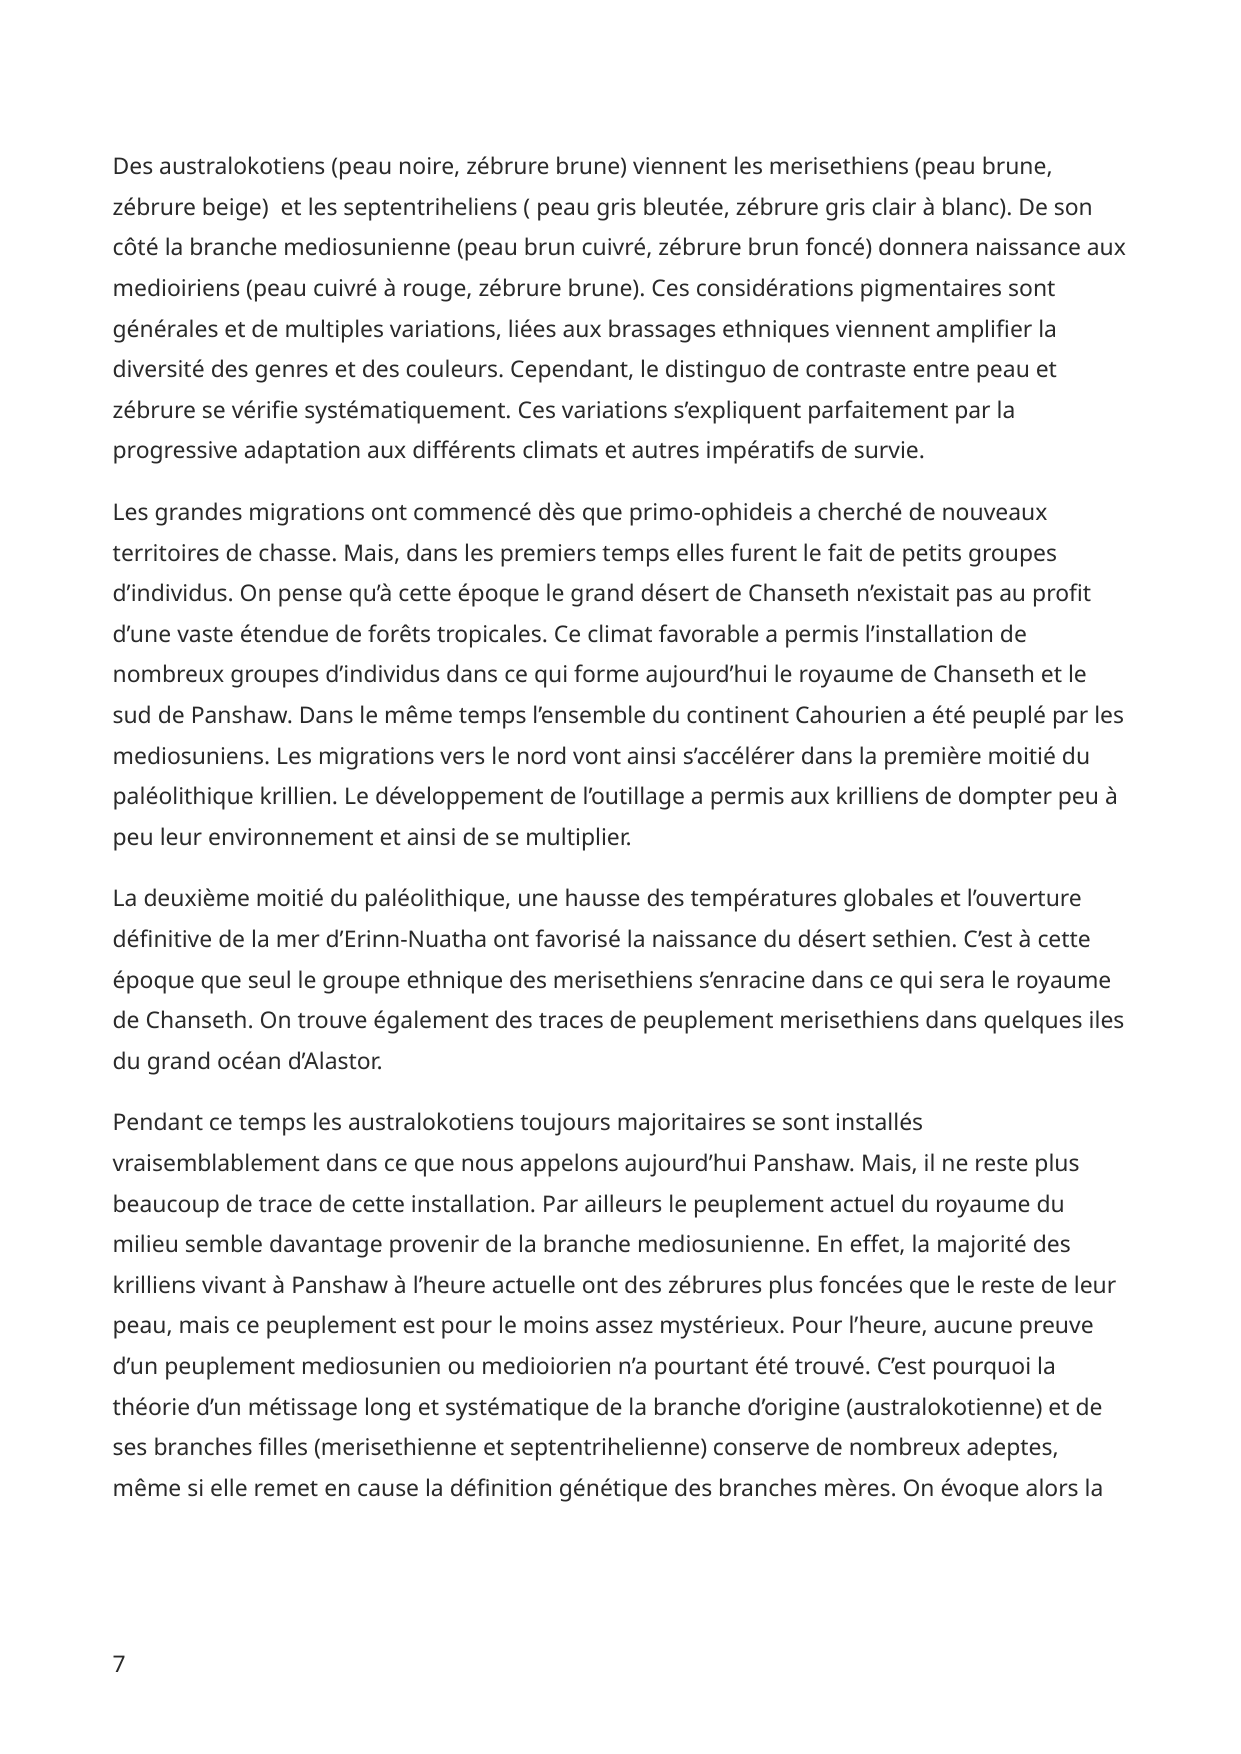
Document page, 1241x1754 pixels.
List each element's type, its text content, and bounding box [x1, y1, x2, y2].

text Pendant ce temps les australokotiens toujours majoritaires se sont installés vraisemblablement dans ce que nous appelons aujourd’hui Panshaw. Mais, il ne reste plus beaucoup de trace de cette installation. Par ailleurs le peuplement actuel du royaume du milieu semble davantage provenir de la branche mediosunienne. En effet, la majorité des krilliens vivant à Panshaw à l’heure actuelle ont des zébrures plus foncées que le reste de leur peau, mais ce peuplement est pour le moins assez mystérieux. Pour l’heure, aucune preuve d’un peuplement mediosunien ou medioiorien n’a pourtant été trouvé. C’est pourquoi la théorie d’un métissage long et systématique de la branche d’origine (australokotienne) et de ses branches filles (merisethienne et septentrihelienne) conserve de nombreux adeptes, même si elle remet en cause la définition génétique des branches mères. On évoque alors la [112, 1106, 1128, 1503]
text La deuxième moitié du paléolithique, une hausse des températures globales et l’ouverture définitive de la mer d’Erinn-Nuatha ont favorisé la naissance du désert sethien. C’est à cette époque que seul le groupe ethnique des merisethiens s’enracine dans ce qui sera le royaume de Chanseth. On trouve également des traces de peuplement merisethiens dans quelques iles du grand océan d’Alastor. [112, 882, 1128, 1076]
text Des australokotiens (peau noire, zébrure brune) viennent les merisethiens (peau brune, zébrure beige) et les septentriheliens ( peau gris bleutée, zébrure gris clair à blanc). De son côté la branche mediosunienne (peau brun cuivré, zébrure brun foncé) donnera naissance aux medioiriens (peau cuivré à rouge, zébrure brune). Ces considérations pigmentaires sont générales et de multiples variations, liées aux brassages ethniques viennent amplifier la diversité des genres et des couleurs. Cependant, le distinguo de contraste entre peau et zébrure se vérifie systématiquement. Ces variations s’expliquent parfaitement par la progressive adaptation aux différents climats et autres impératifs de survie. [112, 150, 1128, 466]
text Les grandes migrations ont commencé dès que primo-ophideis a cherché de nouveaux territoires de chasse. Mais, dans les premiers temps elles furent le fait de petits groupes d’individus. On pense qu’à cette époque le grand désert de Chanseth n’existait pas au profit d’une vaste étendue de forêts tropicales. Ce climat favorable a permis l’installation de nombreux groupes d’individus dans ce qui forme aujourd’hui le royaume de Chanseth et le sud de Panshaw. Dans le même temps l’ensemble du continent Cahourien a été peuplé par les mediosuniens. Les migrations vers le nord vont ainsi s’accélérer dans la première moitié du paléolithique krillien. Le développement de l’outillage a permis aux krilliens de dompter peu à peu leur environnement et ainsi de se multiplier. [112, 496, 1128, 852]
